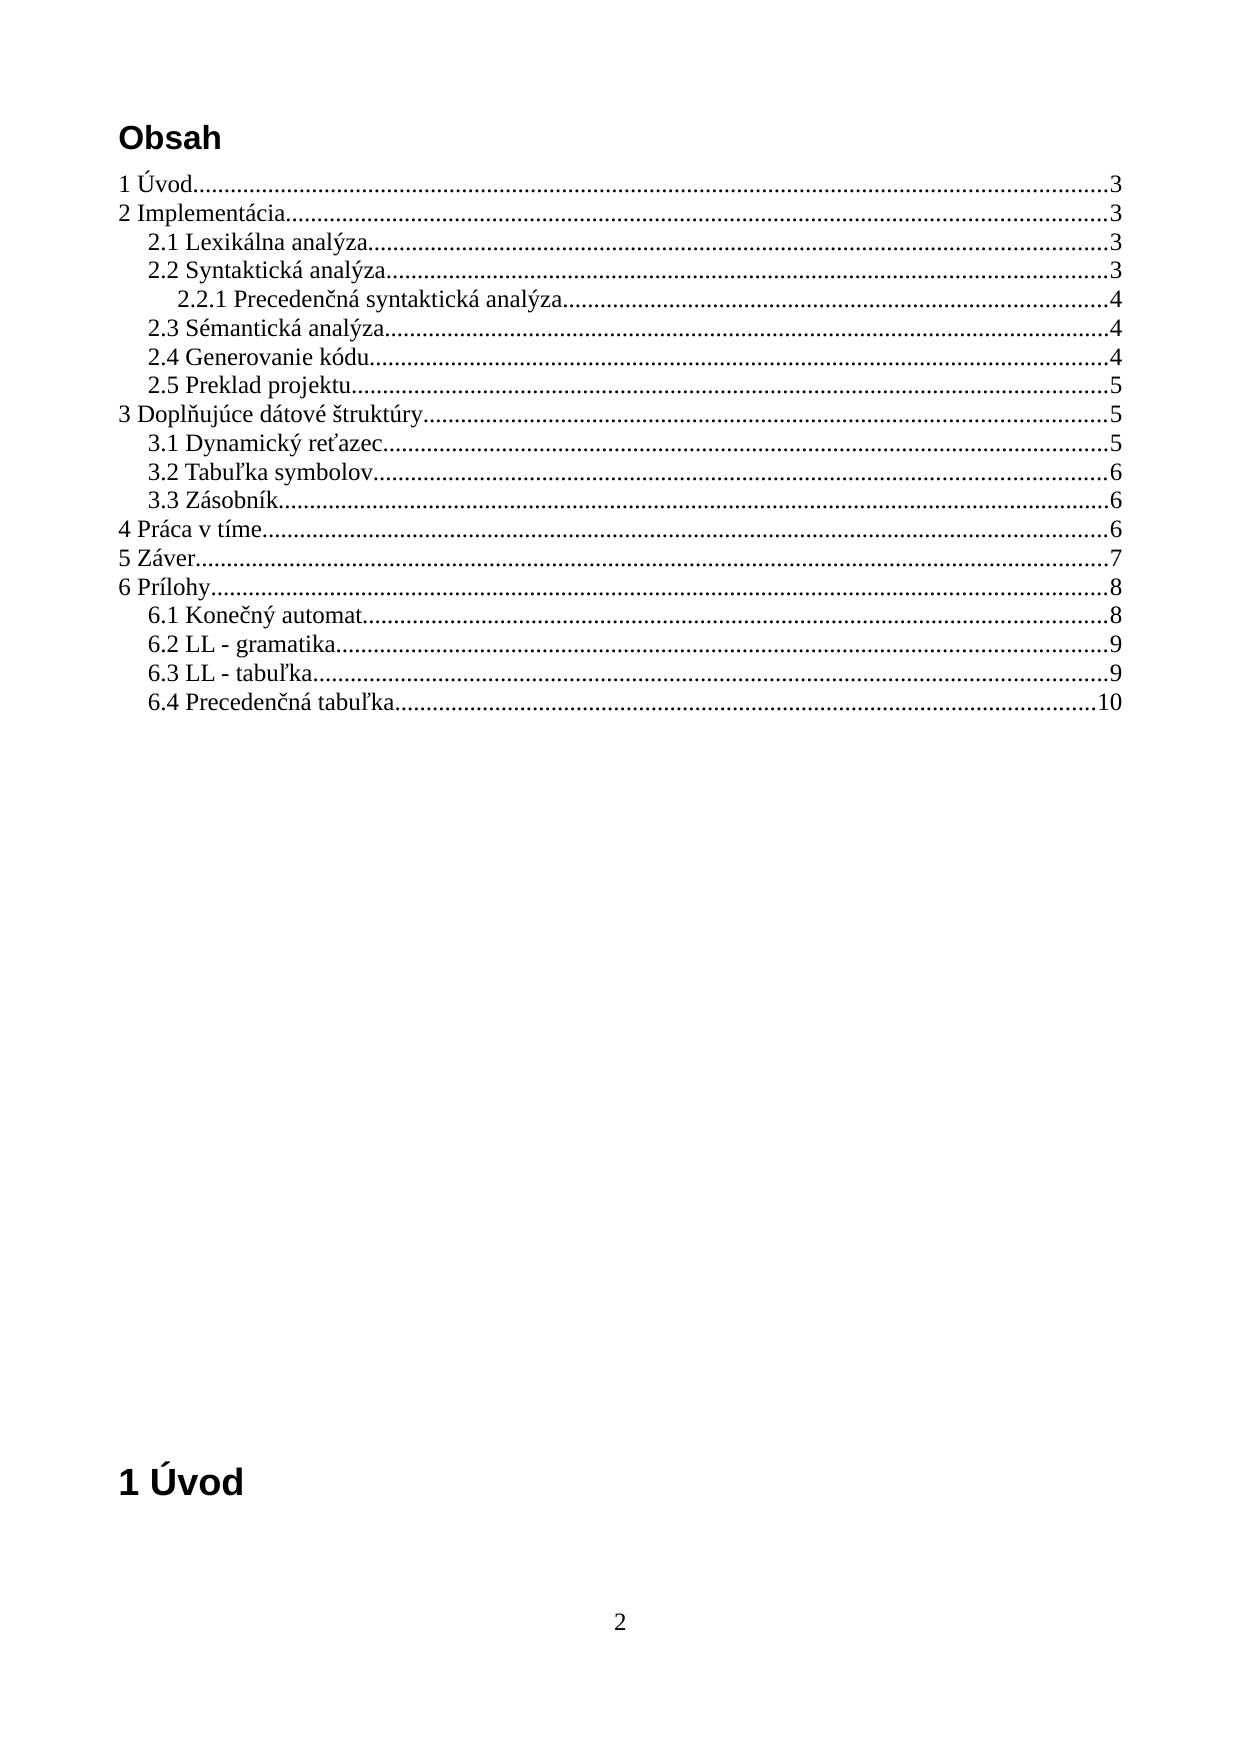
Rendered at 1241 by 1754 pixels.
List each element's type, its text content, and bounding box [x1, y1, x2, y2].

text 3.2 Tabuľka symbolov 6 [148, 457, 1122, 485]
text 2.5 Preklad projektu 5 [148, 370, 1122, 399]
text 2.1 Lexikálna analýza 3 [148, 227, 1122, 255]
text 5 Záver 7 [118, 543, 1122, 572]
text 2.4 Generovanie kódu 4 [148, 342, 1122, 370]
text 1 Úvod 3 [118, 169, 1122, 198]
subtitle 1 Úvod [118, 1459, 1122, 1503]
text 2.3 Sémantická analýza 4 [148, 313, 1122, 342]
text 2 Implementácia 3 [118, 198, 1122, 227]
text 3.3 Zásobník 6 [148, 485, 1122, 514]
text 2.2.1 Precedenčná syntaktická analýza 4 [177, 284, 1122, 313]
text 6.3 LL - tabuľka 9 [148, 658, 1122, 687]
text 6.2 LL - gramatika 9 [148, 629, 1122, 658]
text 3.1 Dynamický reťazec 5 [148, 428, 1122, 457]
text 4 Práca v tíme 6 [118, 514, 1122, 543]
text 6 Prílohy 8 [118, 572, 1122, 600]
text 2.2 Syntaktická analýza 3 [148, 255, 1122, 284]
text 6.1 Konečný automat 8 [148, 600, 1122, 629]
text 6.4 Precedenčná tabuľka 10 [148, 687, 1122, 715]
text 3 Doplňujúce dátové štruktúry 5 [118, 399, 1122, 428]
subtitle Obsah [118, 118, 1122, 157]
